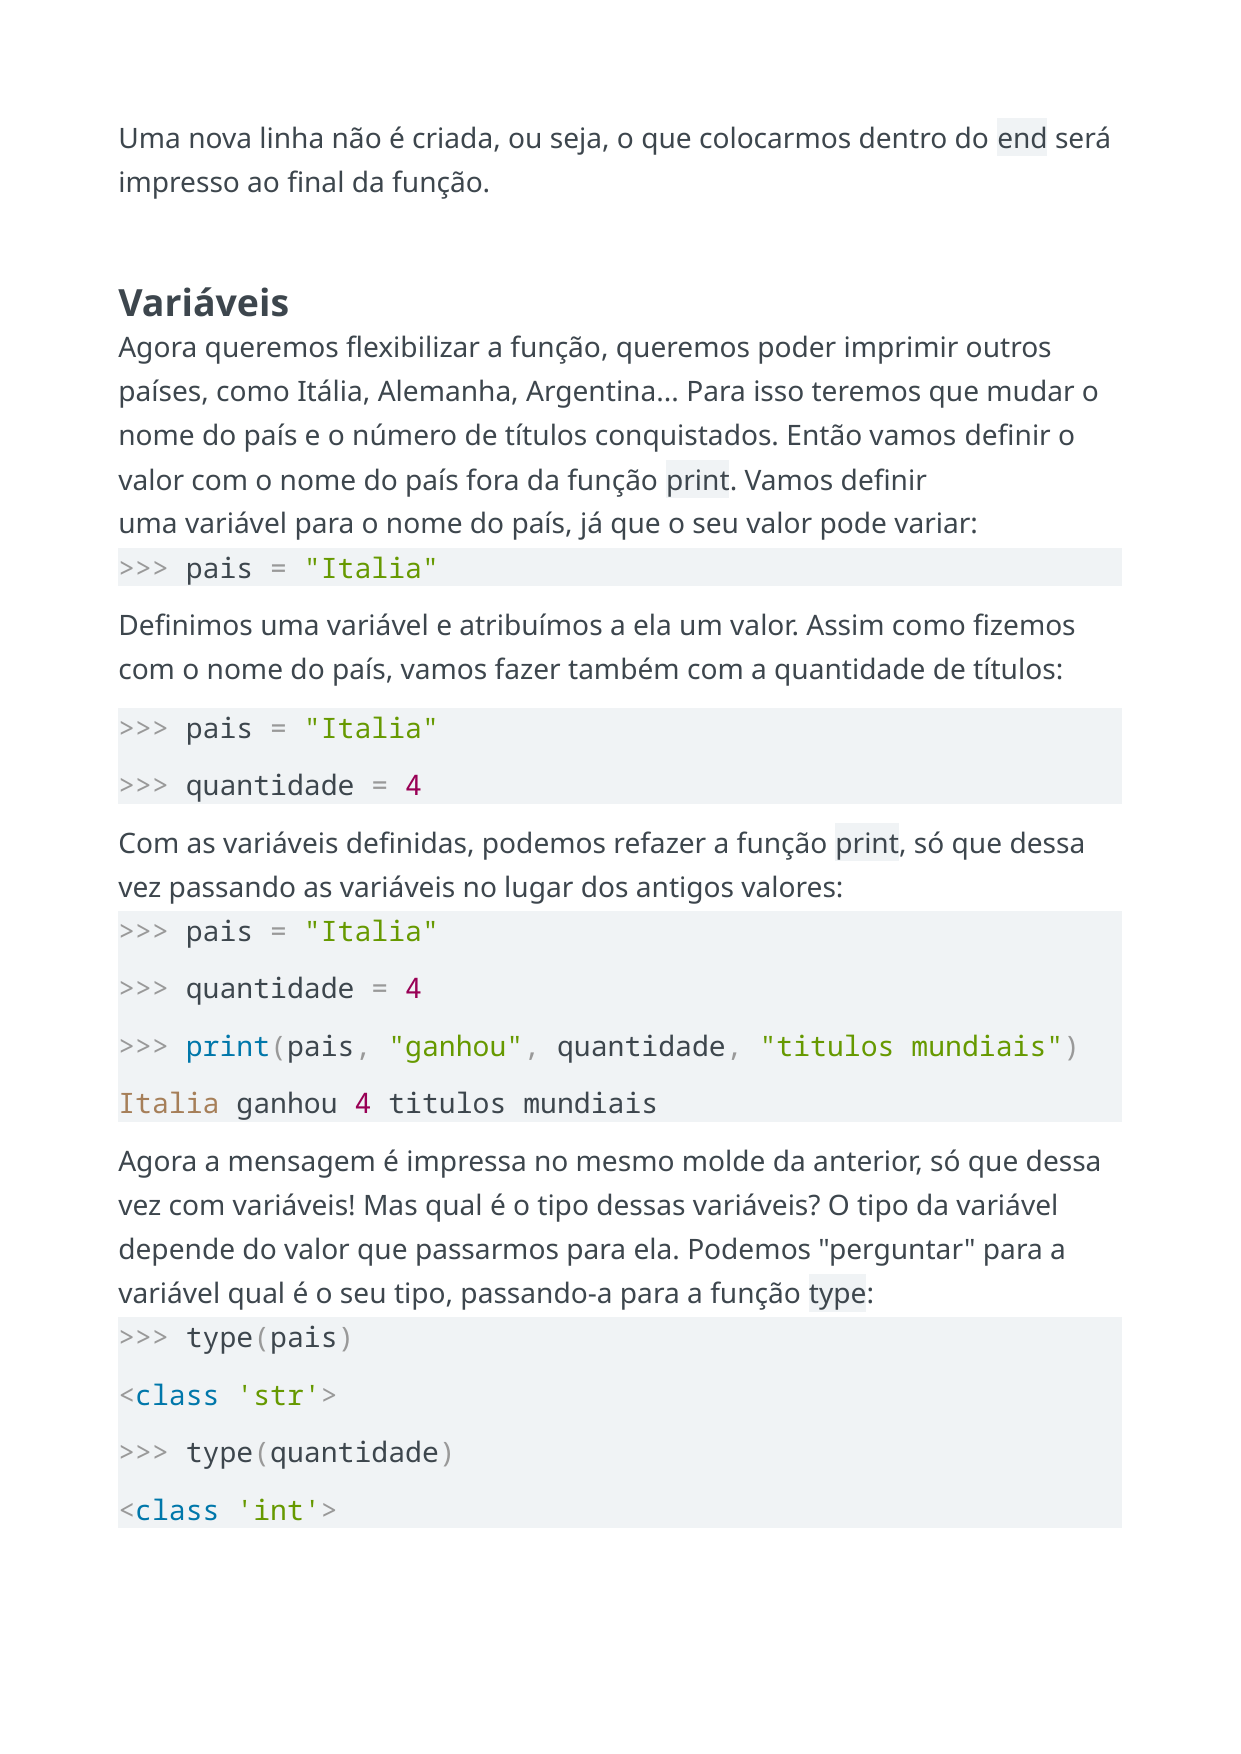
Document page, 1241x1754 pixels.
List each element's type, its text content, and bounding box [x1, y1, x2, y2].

text Italia ganhou 4 titulos mundiais [118, 1084, 1122, 1122]
text >>> pais = "Italia" [118, 548, 1122, 586]
text >>> pais = "Italia" [118, 708, 1122, 746]
text Definimos uma variável e atribuímos a ela um valor. Assim como fizemos com o nome do país, vamos fazer também com a quantidade de títulos: [118, 605, 1122, 688]
text >>> type(quantidade) [118, 1432, 1122, 1471]
text Agora queremos flexibilizar a função, queremos poder imprimir outros países, como Itália, Alemanha, Argentina... Para isso teremos que mudar o nome do país e o número de títulos conquistados. Então vamos definir o valor com o nome do país fora da função print. Vamos definir uma variável para o nome do país, já que o seu valor pode variar: [118, 328, 1122, 542]
text Uma nova linha não é criada, ou seja, o que colocarmos dentro do end será impresso ao final da função. [118, 118, 1122, 201]
text >>> quantidade = 4 [118, 766, 1122, 804]
text <class 'str'> [118, 1375, 1122, 1413]
text >>> pais = "Italia" [118, 911, 1122, 949]
text <class 'int'> [118, 1490, 1122, 1528]
text >>> print(pais, "ganhou", quantidade, "titulos mundiais") [118, 1026, 1122, 1064]
text >>> quantidade = 4 [118, 969, 1122, 1007]
text Agora a mensagem é impressa no mesmo molde da anterior, só que dessa vez com variáveis! Mas qual é o tipo dessas variáveis? O tipo da variável depende do valor que passarmos para ela. Podemos "perguntar" para a variável qual é o seu tipo, passando-a para a função type: [118, 1141, 1122, 1312]
subtitle Variáveis [118, 277, 1122, 328]
text >>> type(pais) [118, 1317, 1122, 1356]
text Com as variáveis definidas, podemos refazer a função print, só que dessa vez passando as variáveis no lugar dos antigos valores: [118, 823, 1122, 906]
